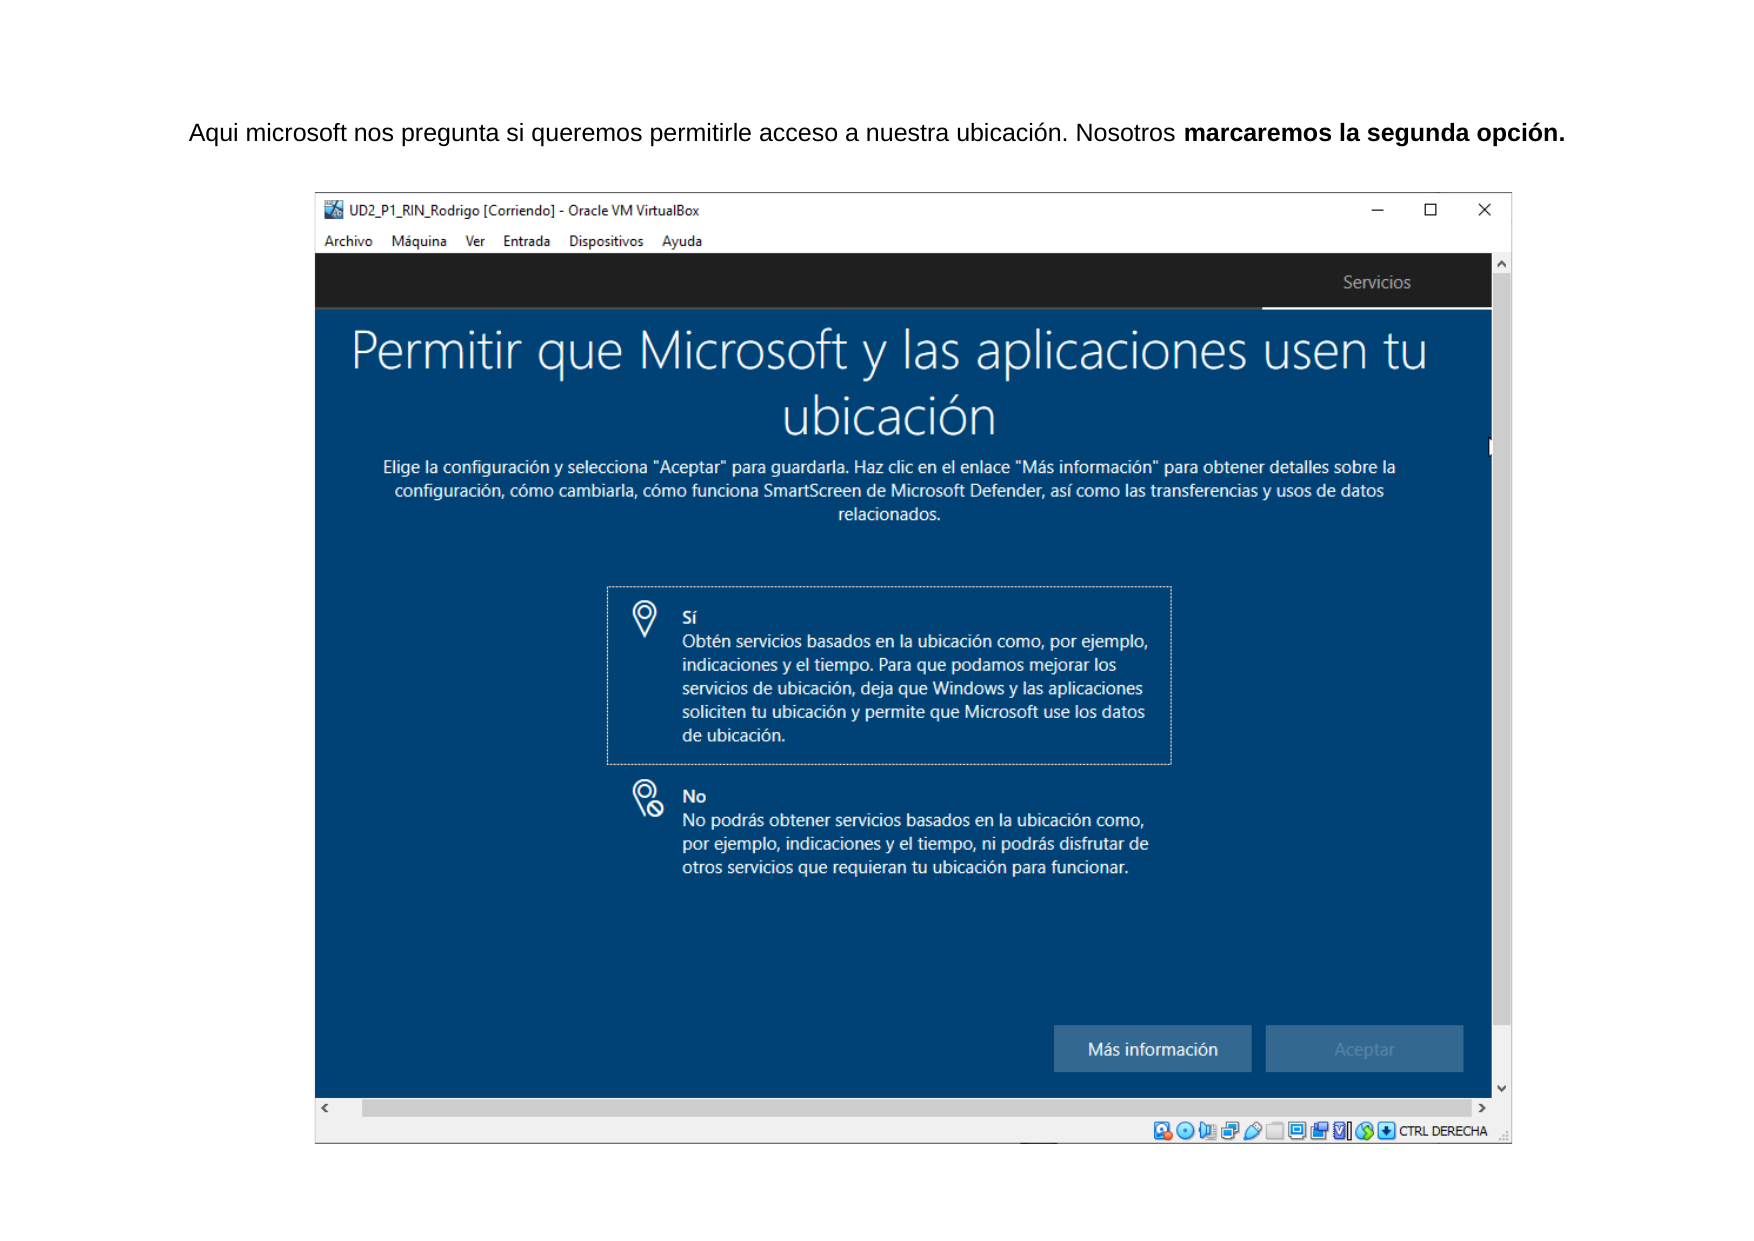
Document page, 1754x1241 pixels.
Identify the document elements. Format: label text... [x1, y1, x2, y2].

picture [314, 192, 1513, 1144]
text Aqui microsoft nos pregunta si queremos permitirle acceso a nuestra ubicación. Nosotros marcaremos la segunda opción. [118, 118, 1636, 147]
